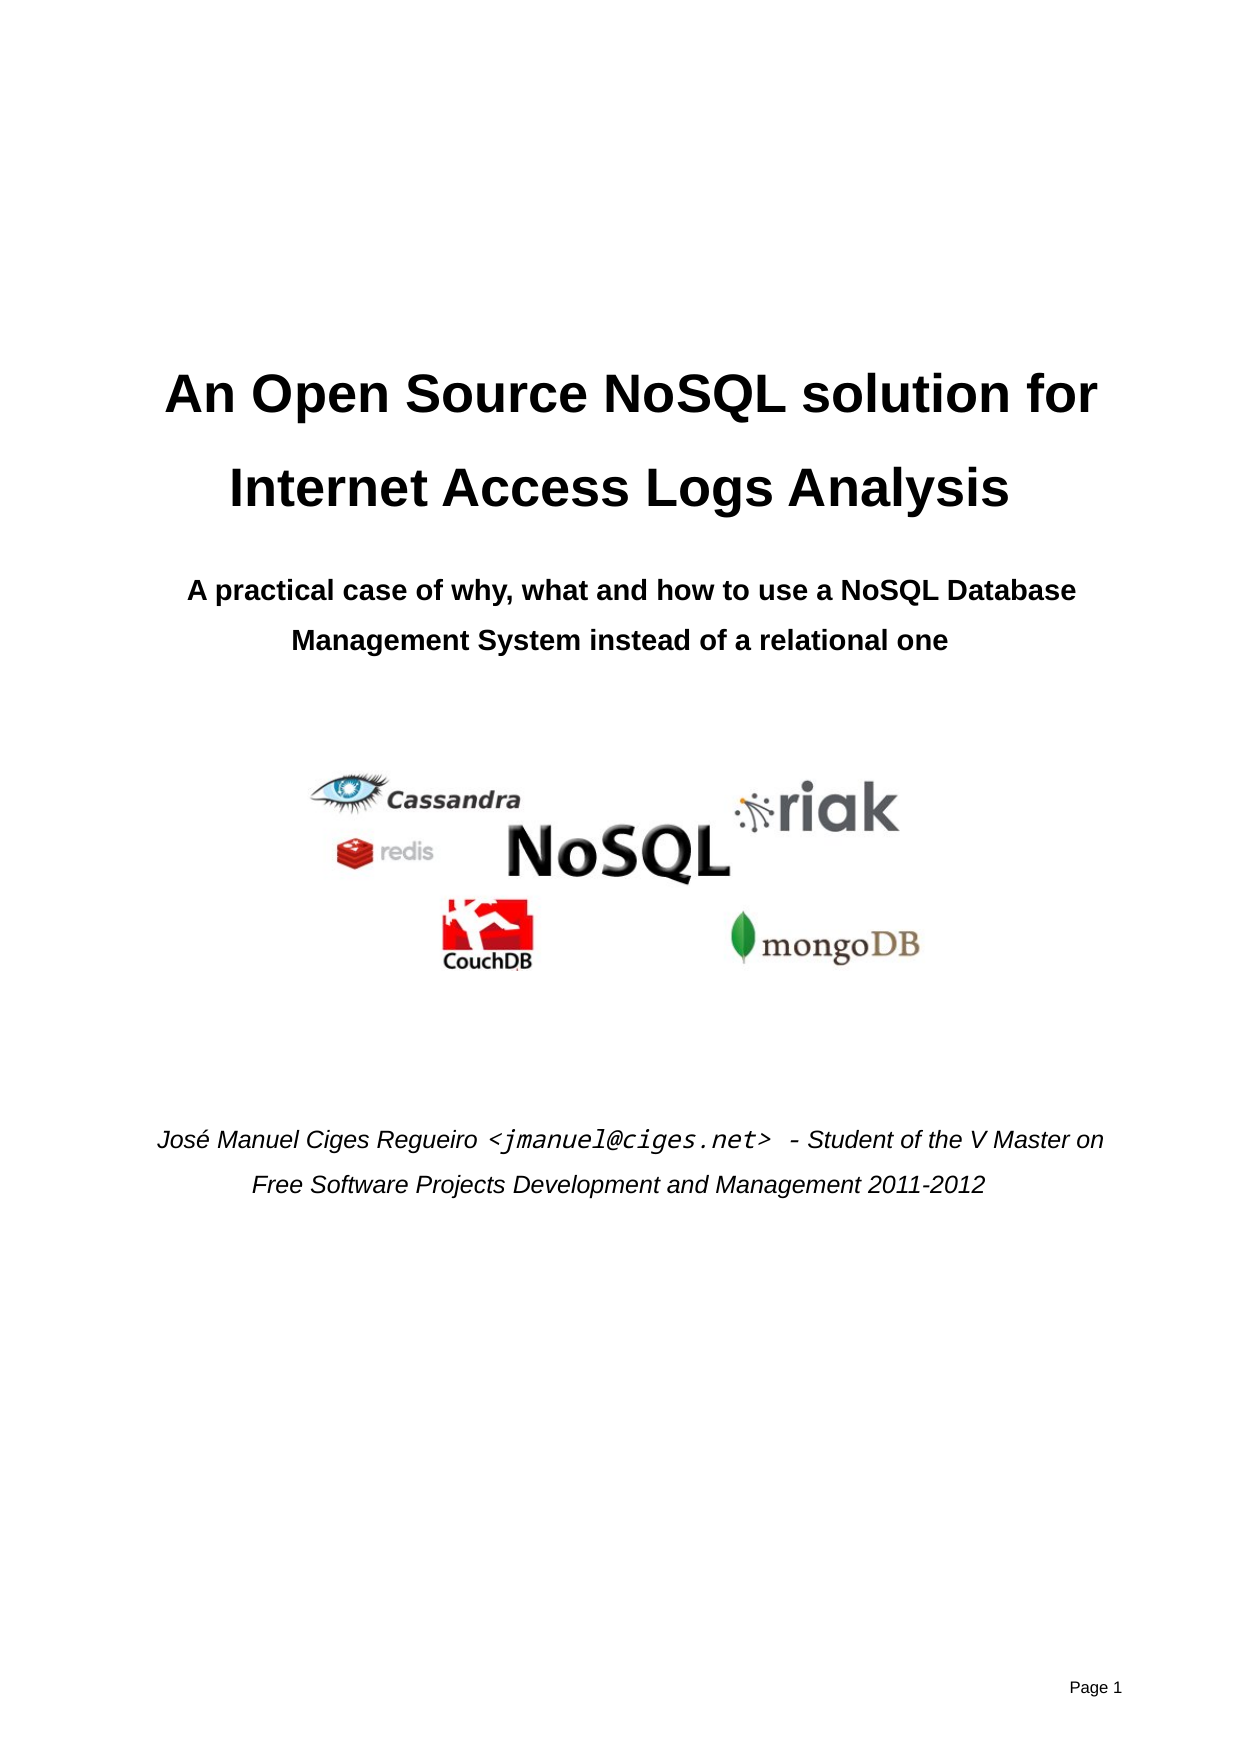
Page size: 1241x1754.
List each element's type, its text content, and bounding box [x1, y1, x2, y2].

text José Manuel Ciges Regueiro <jmanuel@ciges.net> - Student of the V Master on Free Software Projects Development and Management 2011-2012 [118, 1121, 1122, 1198]
text A practical case of why, what and how to use a NoSQL Database Management System instead of a relational one [118, 573, 1122, 657]
picture [307, 762, 933, 971]
title An Open Source NoSQL solution for Internet Access Logs Analysis [118, 362, 1122, 518]
